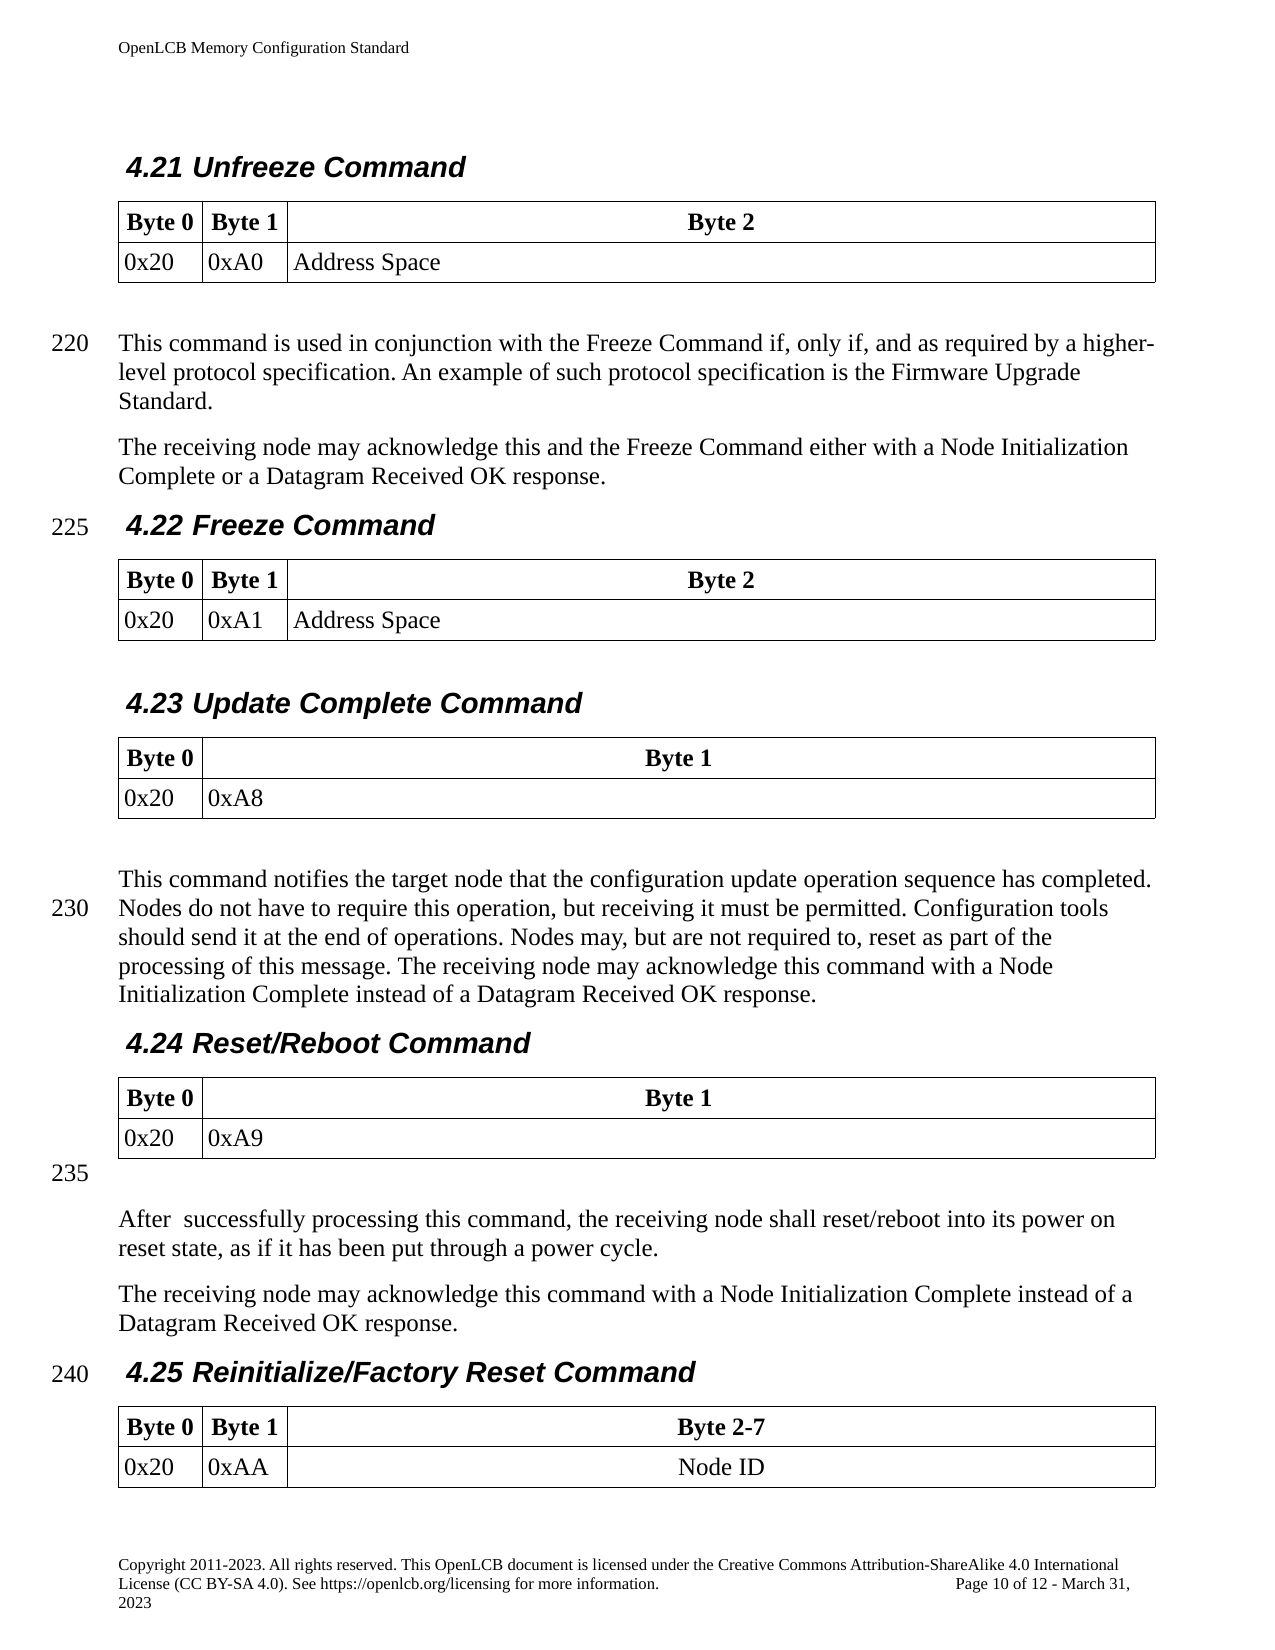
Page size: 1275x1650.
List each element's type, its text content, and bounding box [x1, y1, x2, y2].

subtitle Update Complete Command [118, 686, 1157, 719]
table_cell 0x20 [119, 600, 202, 639]
table_header Byte 1 [203, 560, 287, 599]
table_cell 0xAA [203, 1447, 287, 1487]
text The receiving node may acknowledge this command with a Node Initialization Complete instead of a Datagram Received OK response. [118, 1279, 1157, 1337]
table_cell 0x20 [119, 779, 202, 818]
table_cell Address Space [288, 600, 1155, 639]
subtitle Reset/Reboot Command [118, 1026, 1157, 1059]
table_cell 0x20 [119, 1447, 202, 1487]
text This command notifies the target node that the configuration update operation sequence has completed. Nodes do not have to require this operation, but receiving it must be permitted. Configuration tools should send it at the end of operations. Nodes may, but are not required to, reset as part of the processing of this message. The receiving node may acknowledge this command with a Node Initialization Complete instead of a Datagram Received OK response. [118, 864, 1157, 1008]
table_cell Node ID [288, 1447, 1155, 1487]
table_header Byte 0 [119, 202, 202, 242]
table_header Byte 2 [288, 202, 1155, 242]
text The receiving node may acknowledge this and the Freeze Command either with a Node Initialization Complete or a Datagram Received OK response. [118, 432, 1157, 490]
table_header Byte 2 [288, 560, 1155, 599]
text After successfully processing this command, the receiving node shall reset/reboot into its power on reset state, as if it has been put through a power cycle. [118, 1204, 1157, 1262]
table_header Byte 0 [119, 1407, 202, 1446]
table_header Byte 1 [203, 1407, 287, 1446]
table_cell 0xA1 [203, 600, 287, 639]
table_header Byte 1 [203, 1078, 1155, 1117]
table_header Byte 0 [119, 1078, 202, 1117]
table_header Byte 0 [119, 560, 202, 599]
table_cell 0xA8 [203, 779, 1155, 818]
table_cell 0x20 [119, 243, 202, 282]
table_header Byte 0 [119, 738, 202, 778]
table_header Byte 1 [203, 738, 1155, 778]
subtitle Reinitialize/Factory Reset Command [118, 1355, 1157, 1388]
table_cell 0x20 [119, 1119, 202, 1158]
table_header Byte 1 [203, 202, 287, 242]
table_cell 0xA0 [203, 243, 287, 282]
table_header Byte 2-7 [288, 1407, 1155, 1446]
text This command is used in conjunction with the Freeze Command if, only if, and as required by a higher-level protocol specification. An example of such protocol specification is the Firmware Upgrade Standard. [118, 328, 1157, 415]
table_cell 0xA9 [203, 1119, 1155, 1158]
subtitle Freeze Command [118, 508, 1157, 541]
table_cell Address Space [288, 243, 1155, 282]
subtitle Unfreeze Command [118, 150, 1157, 183]
